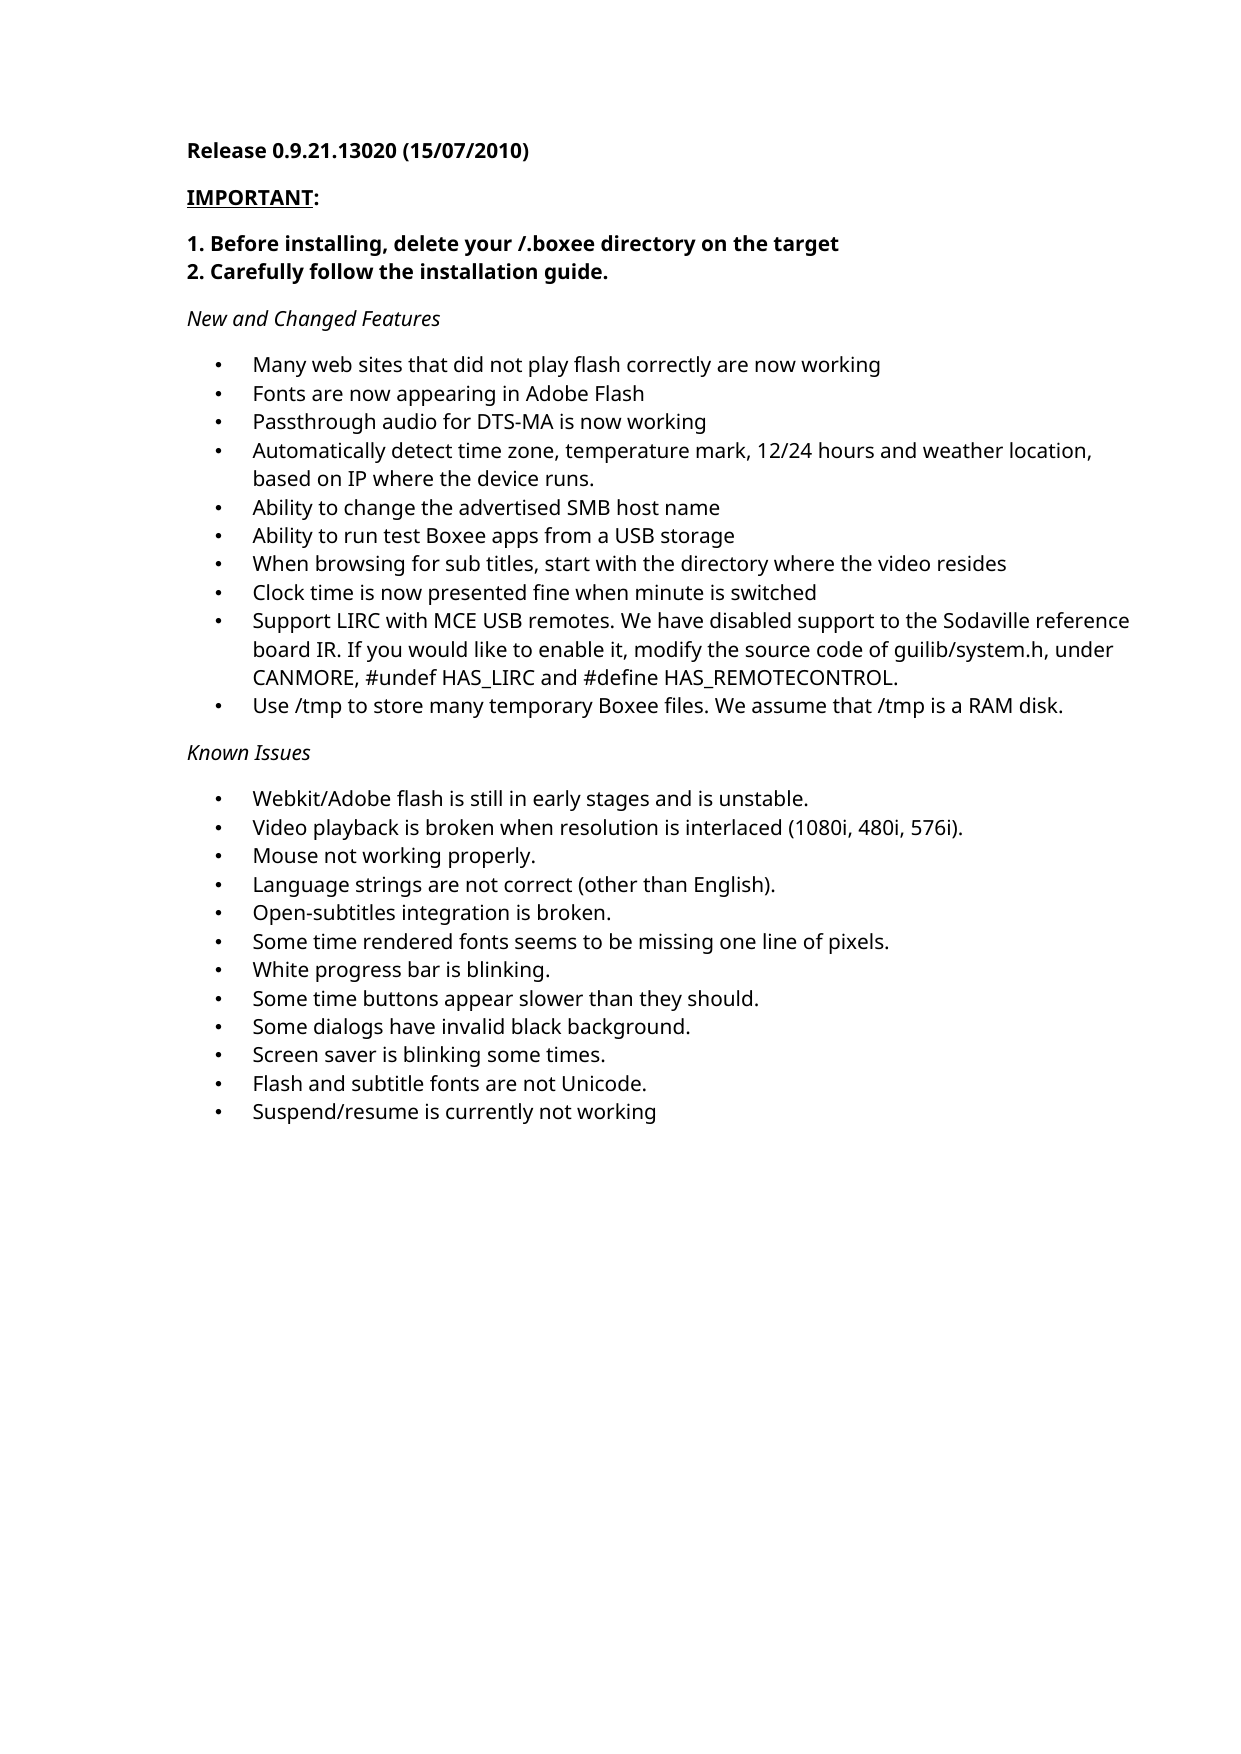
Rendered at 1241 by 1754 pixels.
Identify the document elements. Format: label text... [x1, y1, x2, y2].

list Some time rendered fonts seems to be missing one line of pixels. [890, 927, 1152, 955]
list Fonts are now appearing in Adobe Flash [645, 379, 1152, 407]
list Flash and subtitle fonts are not Unicode. [647, 1069, 1152, 1097]
subtitle 1. Before installing, delete your /.boxee directory on the target 2. Carefully follow the installation guide. [187, 229, 1142, 286]
list Fonts are now appearing in Adobe Flash [215, 379, 252, 407]
list White progress bar is blinking. [215, 955, 252, 984]
list Passthrough audio for DTS-MA is now working [215, 407, 252, 436]
subtitle Known Issues [313, 738, 1142, 767]
list Suspend/resume is currently not working [215, 1097, 1152, 1126]
list Automatically detect time zone, temperature mark, 12/24 hours and weather location, based on IP where the device runs. [595, 436, 1152, 493]
list Open-subtitles integration is broken. [612, 898, 1152, 927]
list Language strings are not correct (other than English). [776, 870, 1152, 898]
list Flash and subtitle fonts are not Unicode. [215, 1069, 252, 1097]
subtitle New and Changed Features [443, 304, 1142, 332]
list Use /tmp to store many temporary Boxee files. We assume that /tmp is a RAM disk. [1064, 692, 1152, 720]
list Screen saver is blinking some times. [606, 1041, 1152, 1069]
list Ability to run test Boxee apps from a USB storage [735, 521, 1152, 549]
subtitle Release 0.9.21.13020 (15/07/2010) [529, 136, 1142, 164]
list Screen saver is blinking some times. [215, 1041, 252, 1069]
list Some time buttons appear slower than they should. [215, 984, 252, 1012]
list Support LIRC with MCE USB remotes. We have disabled support to the Sodaville reference board IR. If you would like to enable it, modify the source code of guilib/system.h, under CANMORE, #undef HAS_LIRC and #define HAS_REMOTECONTROL. [899, 606, 1152, 692]
list Webkit/Adobe flash is still in early stages and is unstable. [215, 784, 1152, 813]
list Ability to run test Boxee apps from a USB storage [215, 521, 252, 549]
list Open-subtitles integration is broken. [215, 898, 252, 927]
list Some time buttons appear slower than they should. [760, 984, 1152, 1012]
list Ability to change the advertised SMB host name [215, 493, 252, 521]
list Mouse not working properly. [536, 841, 1152, 870]
list Clock time is now presented fine when minute is switched [817, 578, 1152, 606]
list Video playback is broken when resolution is interlaced (1080i, 480i, 576i). [964, 813, 1152, 841]
list Some dialogs have invalid black background. [691, 1012, 1152, 1041]
list White progress bar is blinking. [551, 955, 1152, 984]
list Many web sites that did not play flash correctly are now working [881, 350, 1152, 379]
list Some dialogs have invalid black background. [215, 1012, 252, 1041]
list Ability to change the advertised SMB host name [720, 493, 1152, 521]
subtitle IMPORTANT: [324, 183, 1142, 211]
list Passthrough audio for DTS-MA is now working [707, 407, 1152, 436]
list When browsing for sub titles, start with the directory where the video resides [215, 549, 1152, 578]
list Mouse not working properly. [215, 841, 252, 870]
